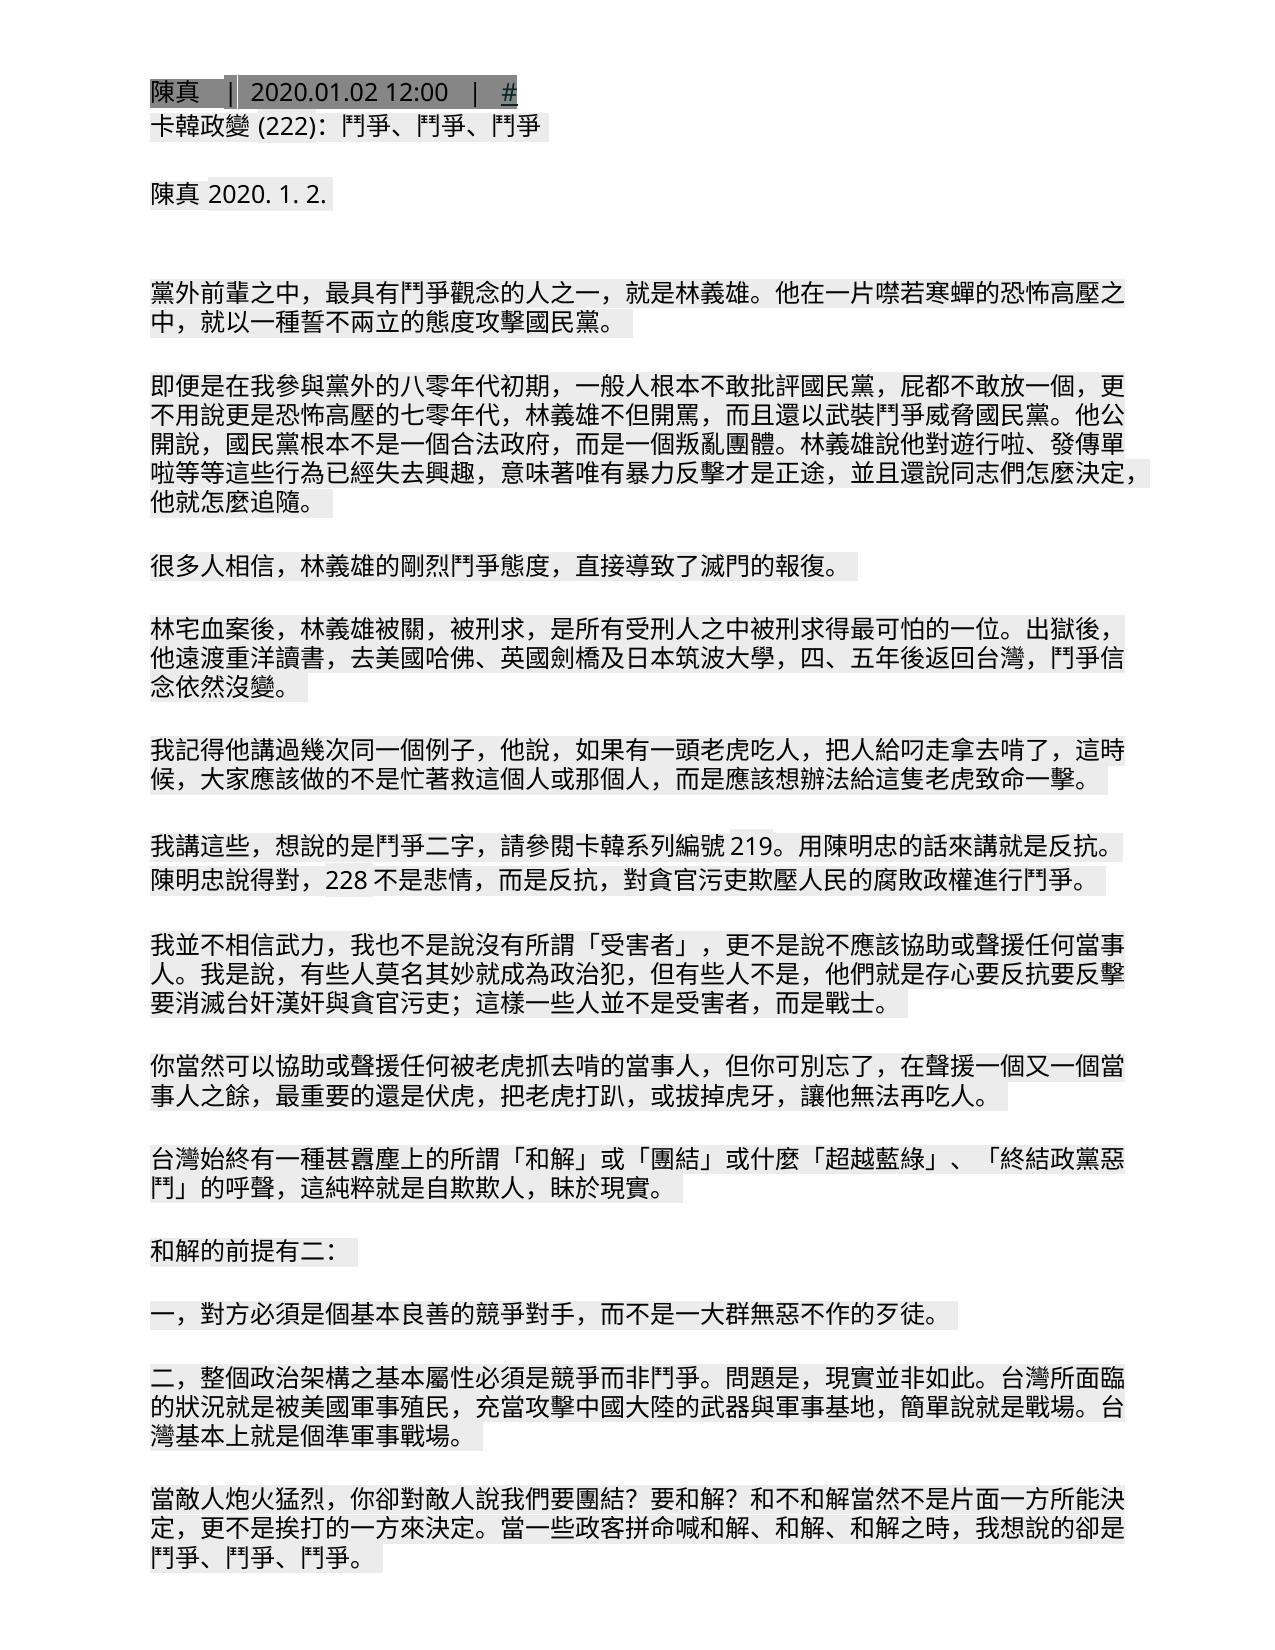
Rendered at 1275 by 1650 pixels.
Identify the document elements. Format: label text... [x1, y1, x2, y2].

text 卡韓政變 (222)：鬥爭、鬥爭、鬥爭 陳真 2020. 1. 2. 黨外前輩之中，最具有鬥爭觀念的人之一，就是林義雄。他在一片噤若寒蟬的恐怖高壓之中，就以一種誓不兩立的態度攻擊國民黨。 即便是在我參與黨外的八零年代初期，一般人根本不敢批評國民黨，屁都不敢放一個，更不用說更是恐怖高壓的七零年代，林義雄不但開罵，而且還以武裝鬥爭威脅國民黨。他公開說，國民黨根本不是一個合法政府，而是一個叛亂團體。林義雄說他對遊行啦、發傳單啦等等這些行為已經失去興趣，意味著唯有暴力反擊才是正途，並且還說同志們怎麼決定，他就怎麼追隨。 很多人相信，林義雄的剛烈鬥爭態度，直接導致了滅門的報復。 林宅血案後，林義雄被關，被刑求，是所有受刑人之中被刑求得最可怕的一位。出獄後，他遠渡重洋讀書，去美國哈佛、英國劍橋及日本筑波大學，四、五年後返回台灣，鬥爭信念依然沒變。 我記得他講過幾次同一個例子，他說，如果有一頭老虎吃人，把人給叼走拿去啃了，這時候，大家應該做的不是忙著救這個人或那個人，而是應該想辦法給這隻老虎致命一擊。 我講這些，想說的是鬥爭二字，請參閱卡韓系列編號219。用陳明忠的話來講就是反抗。陳明忠說得對，228不是悲情，而是反抗，對貪官污吏欺壓人民的腐敗政權進行鬥爭。 我並不相信武力，我也不是說沒有所謂「受害者」，更不是說不應該協助或聲援任何當事人。我是說，有些人莫名其妙就成為政治犯，但有些人不是，他們就是存心要反抗要反擊要消滅台奸漢奸與貪官污吏；這樣一些人並不是受害者，而是戰士。 你當然可以協助或聲援任何被老虎抓去啃的當事人，但你可別忘了，在聲援一個又一個當事人之餘，最重要的還是伏虎，把老虎打趴，或拔掉虎牙，讓他無法再吃人。 台灣始終有一種甚囂塵上的所謂「和解」或「團結」或什麼「超越藍綠」、「終結政黨惡鬥」的呼聲，這純粹就是自欺欺人，眛於現實。 和解的前提有二： 一，對方必須是個基本良善的競爭對手，而不是一大群無惡不作的歹徒。 二，整個政治架構之基本屬性必須是競爭而非鬥爭。問題是，現實並非如此。台灣所面臨的狀況就是被美國軍事殖民，充當攻擊中國大陸的武器與軍事基地，簡單說就是戰場。台灣基本上就是個準軍事戰場。 當敵人炮火猛烈，你卻對敵人說我們要團結？要和解？和不和解當然不是片面一方所能決定，更不是挨打的一方來決定。當一些政客拼命喊和解、和解、和解之時，我想說的卻是鬥爭、鬥爭、鬥爭。 鬥爭所需要的是勇氣和力量，而不是婆婆媽媽跟敵人講道理。敵人比你更會講不是嗎？人渣黨就是講理念講理想的絕世高手不是嗎？民主自由人權法治清廉勤政愛鄉土愛人民以及無數所謂普世價值，講得天花亂墜，所作所為卻完全相反，難道你還真的相信這些人渣真的是在追求這些什麼崇高理想？ 說到勇氣，林義雄常引用這幾句佛經： 我若向刀山，刀山自摧折。 我若向火湯，火湯自消滅。 我若向地獄，地獄自枯竭。 人渣黨幾年來倒行逆施，貪贓枉法，完全無法無天，連轉寄立委的記者會影片居然都會被以重罪威脅；連評論一下故宮政策，情治單位都要跑來問話、恐嚇，以各種莫須有的法律威脅；連說幾句金援外交的不是，這樣也犯法，連七十多歲的阿嬤都要抓...荒唐實例成百上千。 現在由美國下令，又來個足以套用在所有人身上的「反滲透法」。難道你還以為這是在跟你講道理、講理念的時候，難道你蠢到還真相信這些人渣與台奸是在「捍衛民主自由與人權」？ 面對這無數針對人民所發動的攻擊與鎮壓，你越是害怕，人渣們就越囂張。你不怕他，他就會怕你，他會打打算盤看划不划算。老子說，「民不畏死，奈何以死懼之？」你不怕刀山油鍋，不怕下地獄，這些威嚇工具就會失去效用。 [150, 109, 1125, 1573]
text 陳真 | 2020.01.02 12:00 | # [150, 75, 1125, 109]
